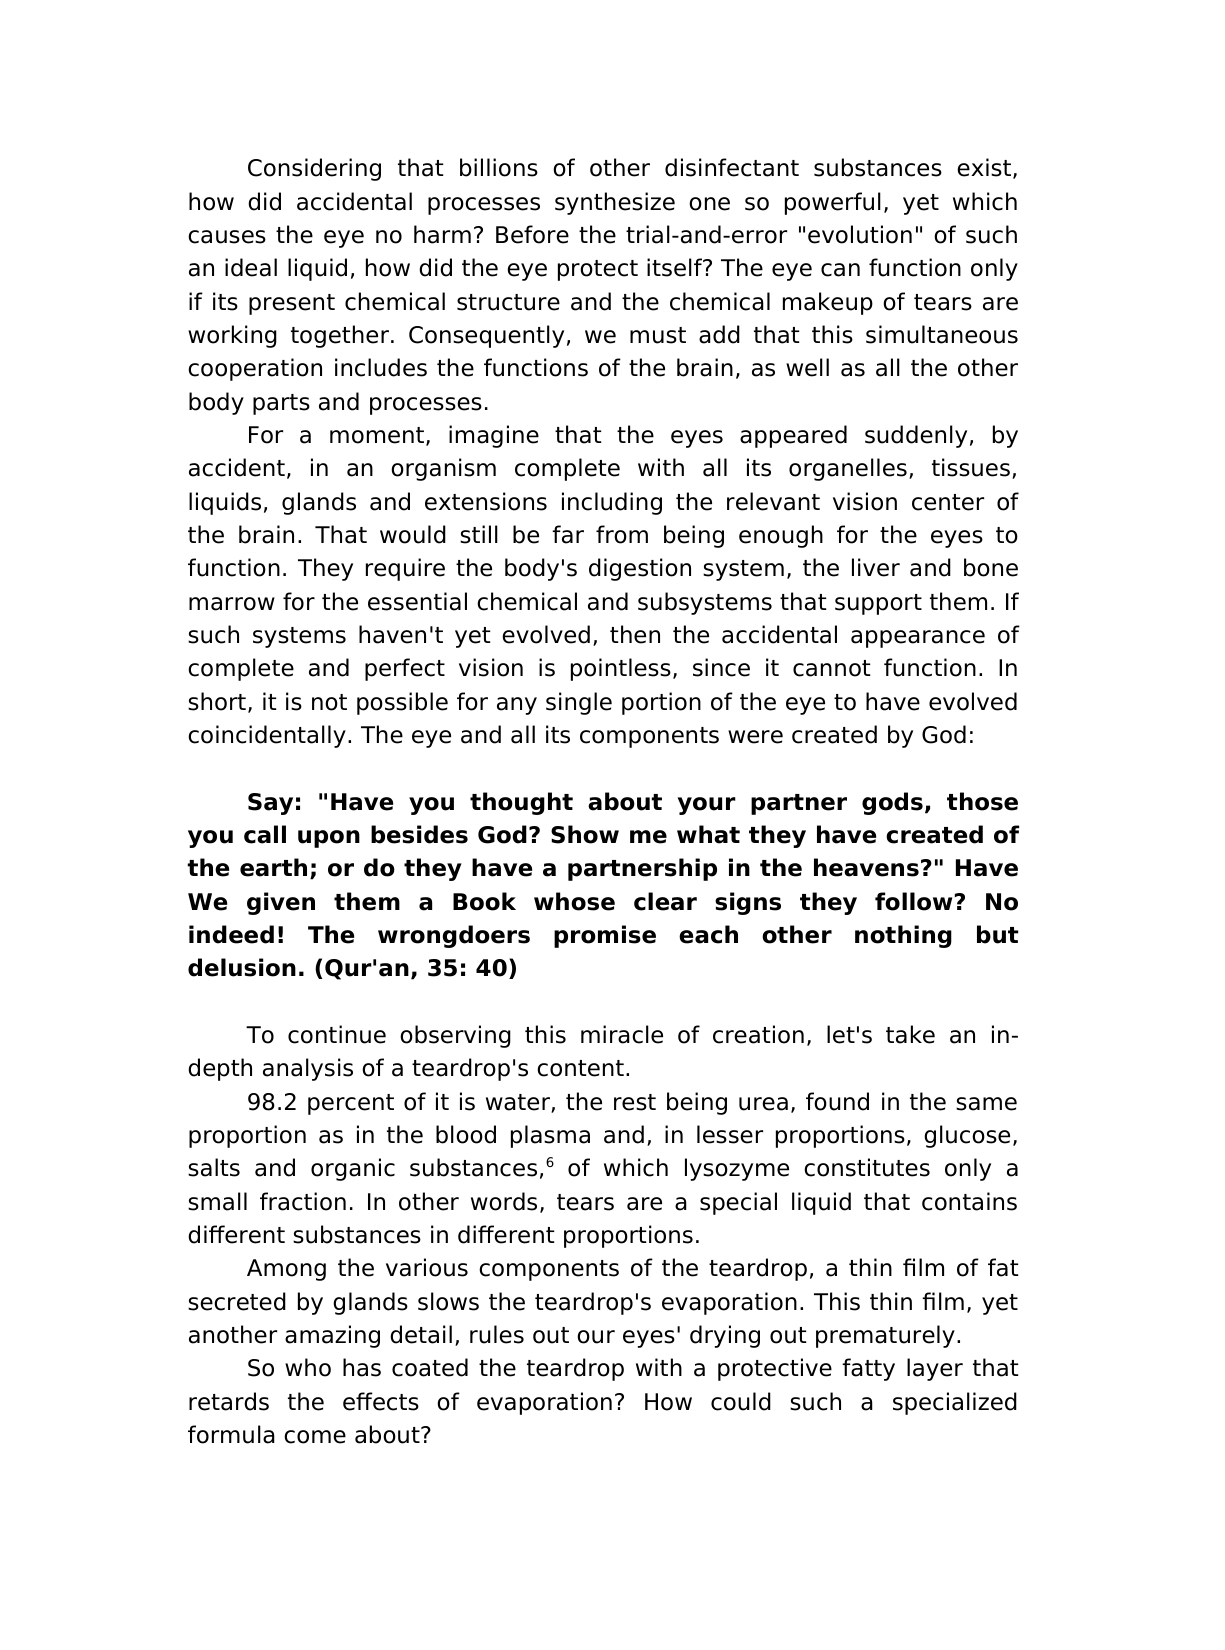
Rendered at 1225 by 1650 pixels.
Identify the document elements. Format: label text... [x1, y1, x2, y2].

text 98.2 percent of it is water, the rest being urea, found in the same proportion as in the blood plasma and, in lesser proportions, glucose, salts and organic substances,6 of which lysozyme constitutes only a small fraction. In other words, tears are a special liquid that contains different substances in different proportions. [187, 1083, 1020, 1250]
text Considering that billions of other disinfectant substances exist, how did accidental processes synthesize one so powerful, yet which causes the eye no harm? Before the trial-and-error "evolution" of such an ideal liquid, how did the eye protect itself? The eye can function only if its present chemical structure and the chemical makeup of tears are working together. Consequently, we must add that this simultaneous cooperation includes the functions of the brain, as well as all the other body parts and processes. [187, 150, 1020, 417]
text For a moment, imagine that the eyes appeared suddenly, by accident, in an organism complete with all its organelles, tissues, liquids, glands and extensions including the relevant vision center of the brain. That would still be far from being enough for the eyes to function. They require the body's digestion system, the liver and bone marrow for the essential chemical and subsystems that support them. If such systems haven't yet evolved, then the accidental appearance of complete and perfect vision is pointless, since it cannot function. In short, it is not possible for any single portion of the eye to have evolved coincidentally. The eye and all its components were created by God: [187, 417, 1020, 750]
text Among the various components of the teardrop, a thin film of fat secreted by glands slows the teardrop's evaporation. This thin film, yet another amazing detail, rules out our eyes' drying out prematurely. [187, 1250, 1020, 1350]
text So who has coated the teardrop with a protective fatty layer that retards the effects of evaporation? How could such a specialized formula come about? [187, 1350, 1020, 1450]
text Say: "Have you thought about your partner gods, those you call upon besides God? Show me what they have created of the earth; or do they have a partnership in the heavens?" Have We given them a Book whose clear signs they follow? No indeed! The wrongdoers promise each other nothing but delusion. (Qur'an, 35: 40) [187, 783, 1020, 983]
text To continue observing this miracle of creation, let's take an in-depth analysis of a teardrop's content. [187, 1017, 1020, 1083]
